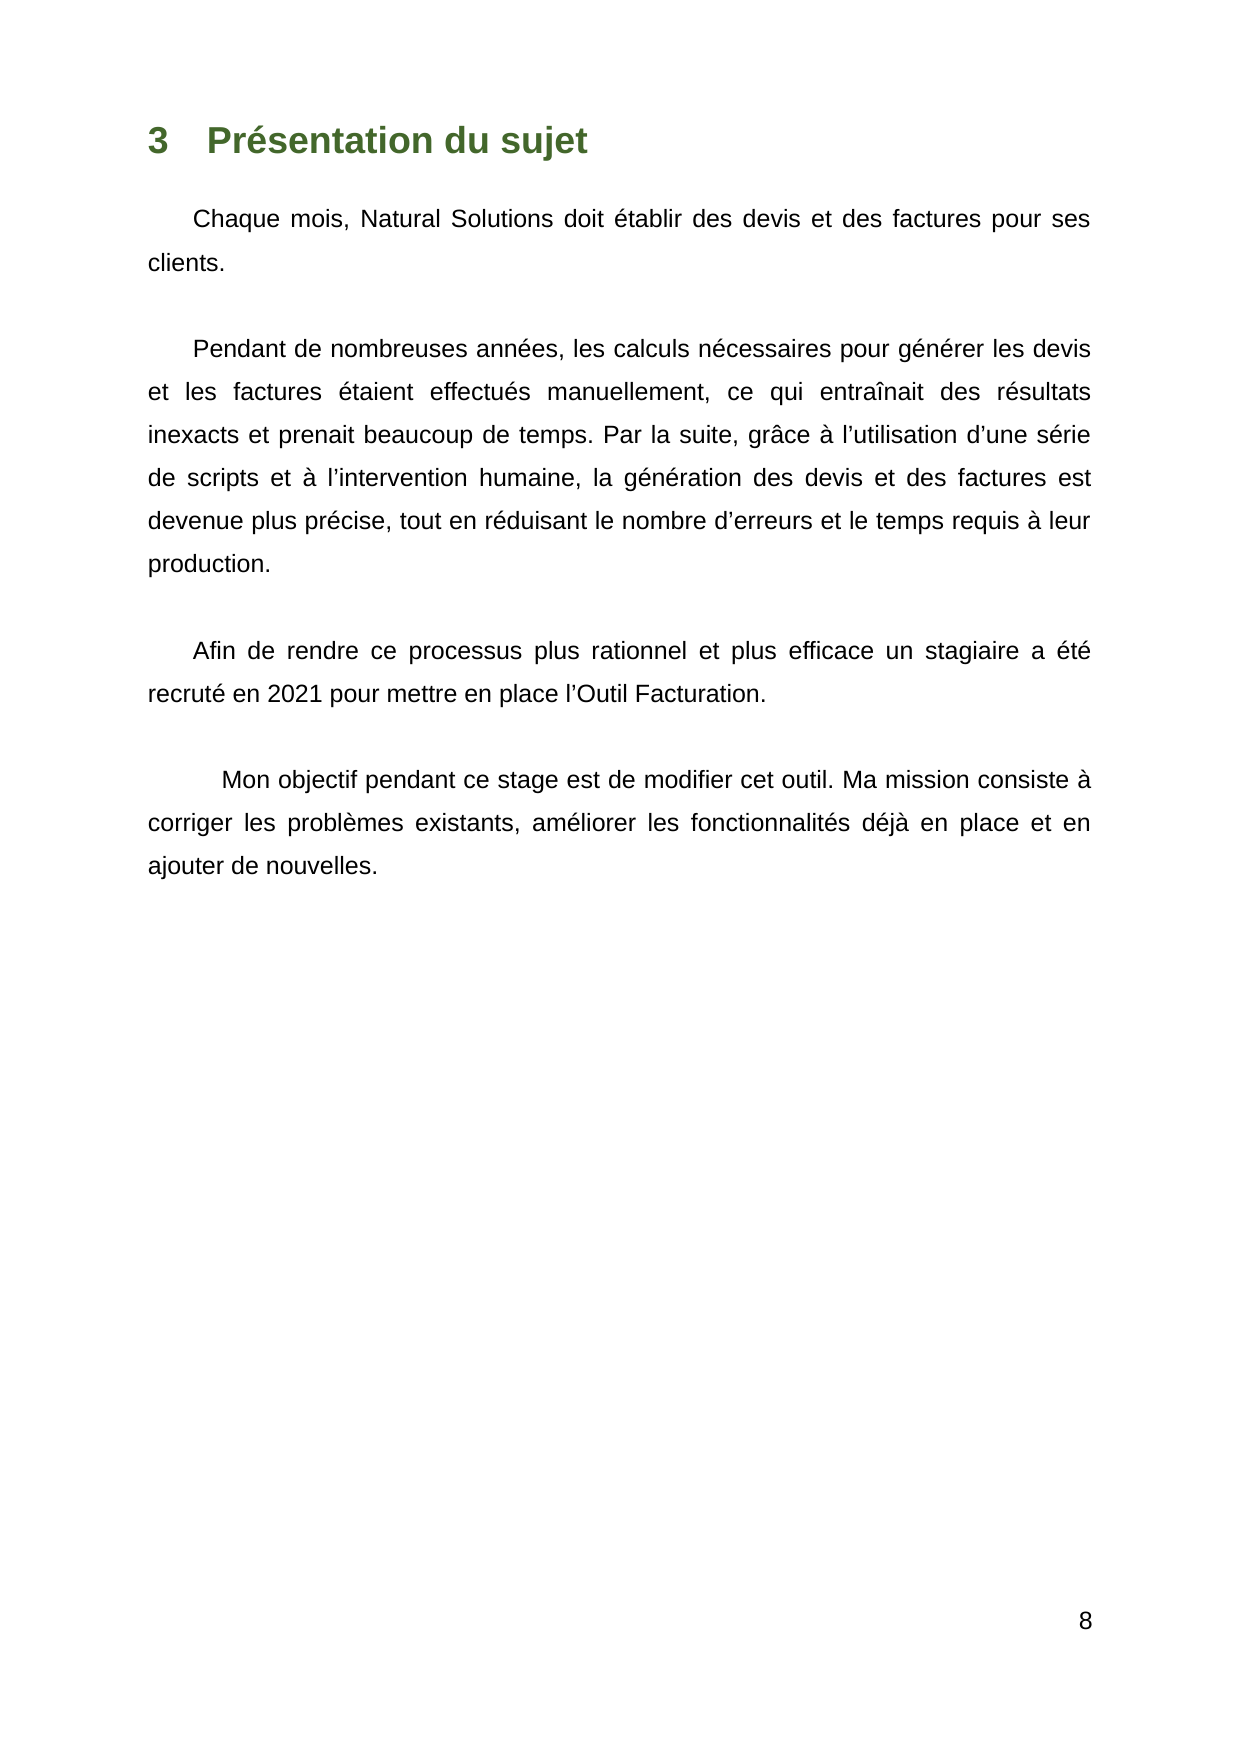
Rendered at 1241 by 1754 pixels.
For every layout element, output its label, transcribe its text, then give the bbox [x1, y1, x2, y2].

text Mon objectif pendant ce stage est de modifier cet outil. Ma mission consiste à corriger les problèmes existants, améliorer les fonctionnalités déjà en place et en ajouter de nouvelles. [148, 765, 1093, 880]
subtitle Présentation du sujet [148, 118, 1093, 161]
text Chaque mois, Natural Solutions doit établir des devis et des factures pour ses clients. [148, 204, 1093, 276]
text Pendant de nombreuses années, les calculs nécessaires pour générer les devis et les factures étaient effectués manuellement, ce qui entraînait des résultats inexacts et prenait beaucoup de temps. Par la suite, grâce à l’utilisation d’une série de scripts et à l’intervention humaine, la génération des devis et des factures est devenue plus précise, tout en réduisant le nombre d’erreurs et le temps requis à leur production. [148, 334, 1093, 578]
text Afin de rendre ce processus plus rationnel et plus efficace un stagiaire a été recruté en 2021 pour mettre en place l’Outil Facturation. [148, 636, 1093, 707]
